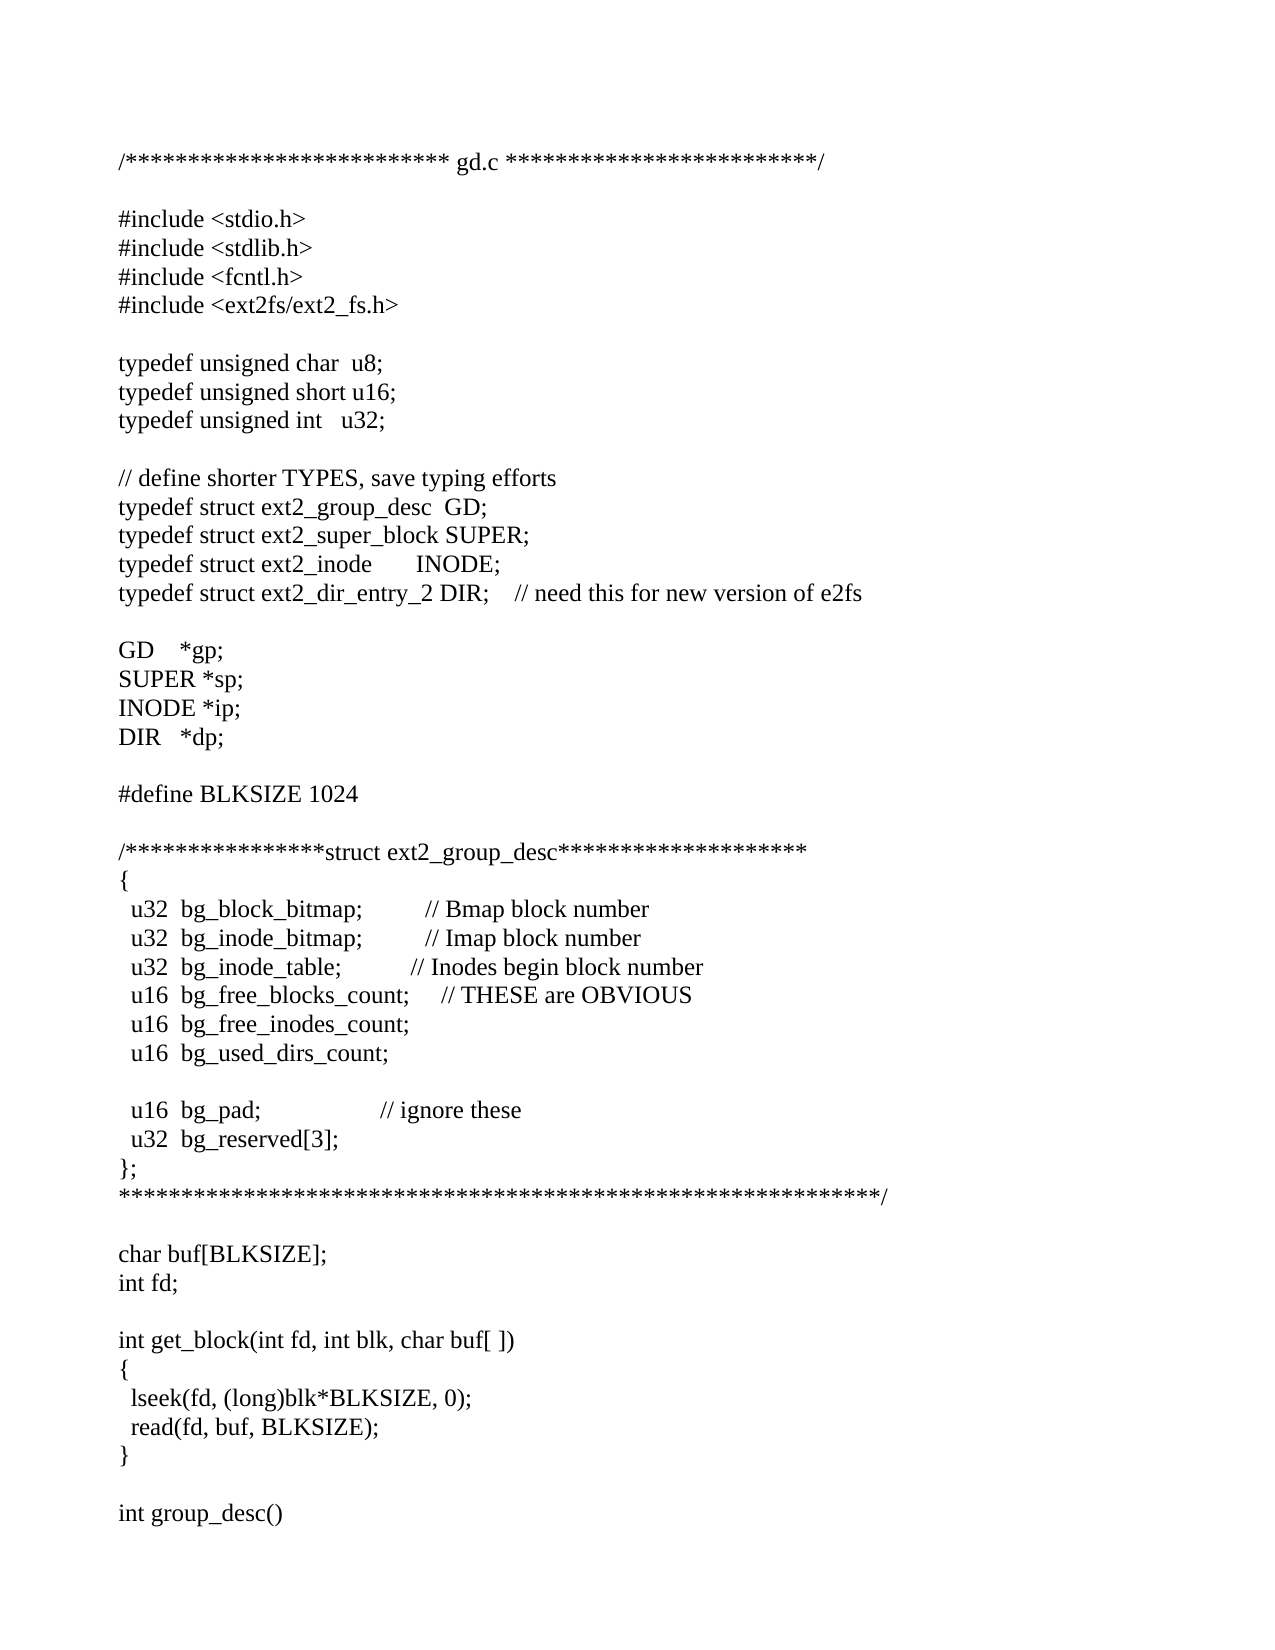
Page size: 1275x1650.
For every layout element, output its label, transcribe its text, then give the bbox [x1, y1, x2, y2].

text u16 bg_free_inodes_count; [118, 1009, 1157, 1038]
text { [118, 866, 1157, 894]
text // define shorter TYPES, save typing efforts [118, 463, 1157, 492]
text typedef struct ext2_super_block SUPER; [118, 521, 1157, 549]
text /****************struct ext2_group_desc******************** [118, 837, 1157, 866]
text int get_block(int fd, int blk, char buf[ ]) [118, 1326, 1157, 1354]
text read(fd, buf, BLKSIZE); [118, 1412, 1157, 1441]
text #include <ext2fs/ext2_fs.h> [118, 291, 1157, 319]
text } [118, 1441, 1157, 1469]
text #include <fcntl.h> [118, 262, 1157, 291]
text u32 bg_inode_table; // Inodes begin block number [118, 952, 1157, 981]
text lseek(fd, (long)blk*BLKSIZE, 0); [118, 1383, 1157, 1412]
text int group_desc() [118, 1498, 1157, 1527]
text int fd; [118, 1268, 1157, 1297]
text /************************** gd.c *************************/ [118, 147, 1157, 176]
text INODE *ip; [118, 693, 1157, 722]
text *************************************************************/ [118, 1182, 1157, 1211]
text char buf[BLKSIZE]; [118, 1239, 1157, 1268]
text #define BLKSIZE 1024 [118, 779, 1157, 808]
text GD *gp; [118, 636, 1157, 664]
text u32 bg_block_bitmap; // Bmap block number [118, 894, 1157, 923]
text typedef struct ext2_inode INODE; [118, 549, 1157, 578]
text u16 bg_used_dirs_count; [118, 1038, 1157, 1067]
text DIR *dp; [118, 722, 1157, 751]
text #include <stdlib.h> [118, 233, 1157, 262]
text typedef struct ext2_group_desc GD; [118, 492, 1157, 521]
text typedef unsigned short u16; [118, 377, 1157, 406]
text typedef unsigned int u32; [118, 406, 1157, 434]
text SUPER *sp; [118, 664, 1157, 693]
text u32 bg_inode_bitmap; // Imap block number [118, 923, 1157, 952]
text u16 bg_free_blocks_count; // THESE are OBVIOUS [118, 981, 1157, 1009]
text u16 bg_pad; // ignore these [118, 1096, 1157, 1124]
text typedef unsigned char u8; [118, 348, 1157, 377]
text typedef struct ext2_dir_entry_2 DIR; // need this for new version of e2fs [118, 578, 1157, 607]
text u32 bg_reserved[3]; [118, 1124, 1157, 1153]
text }; [118, 1153, 1157, 1182]
text { [118, 1354, 1157, 1383]
text #include <stdio.h> [118, 204, 1157, 233]
